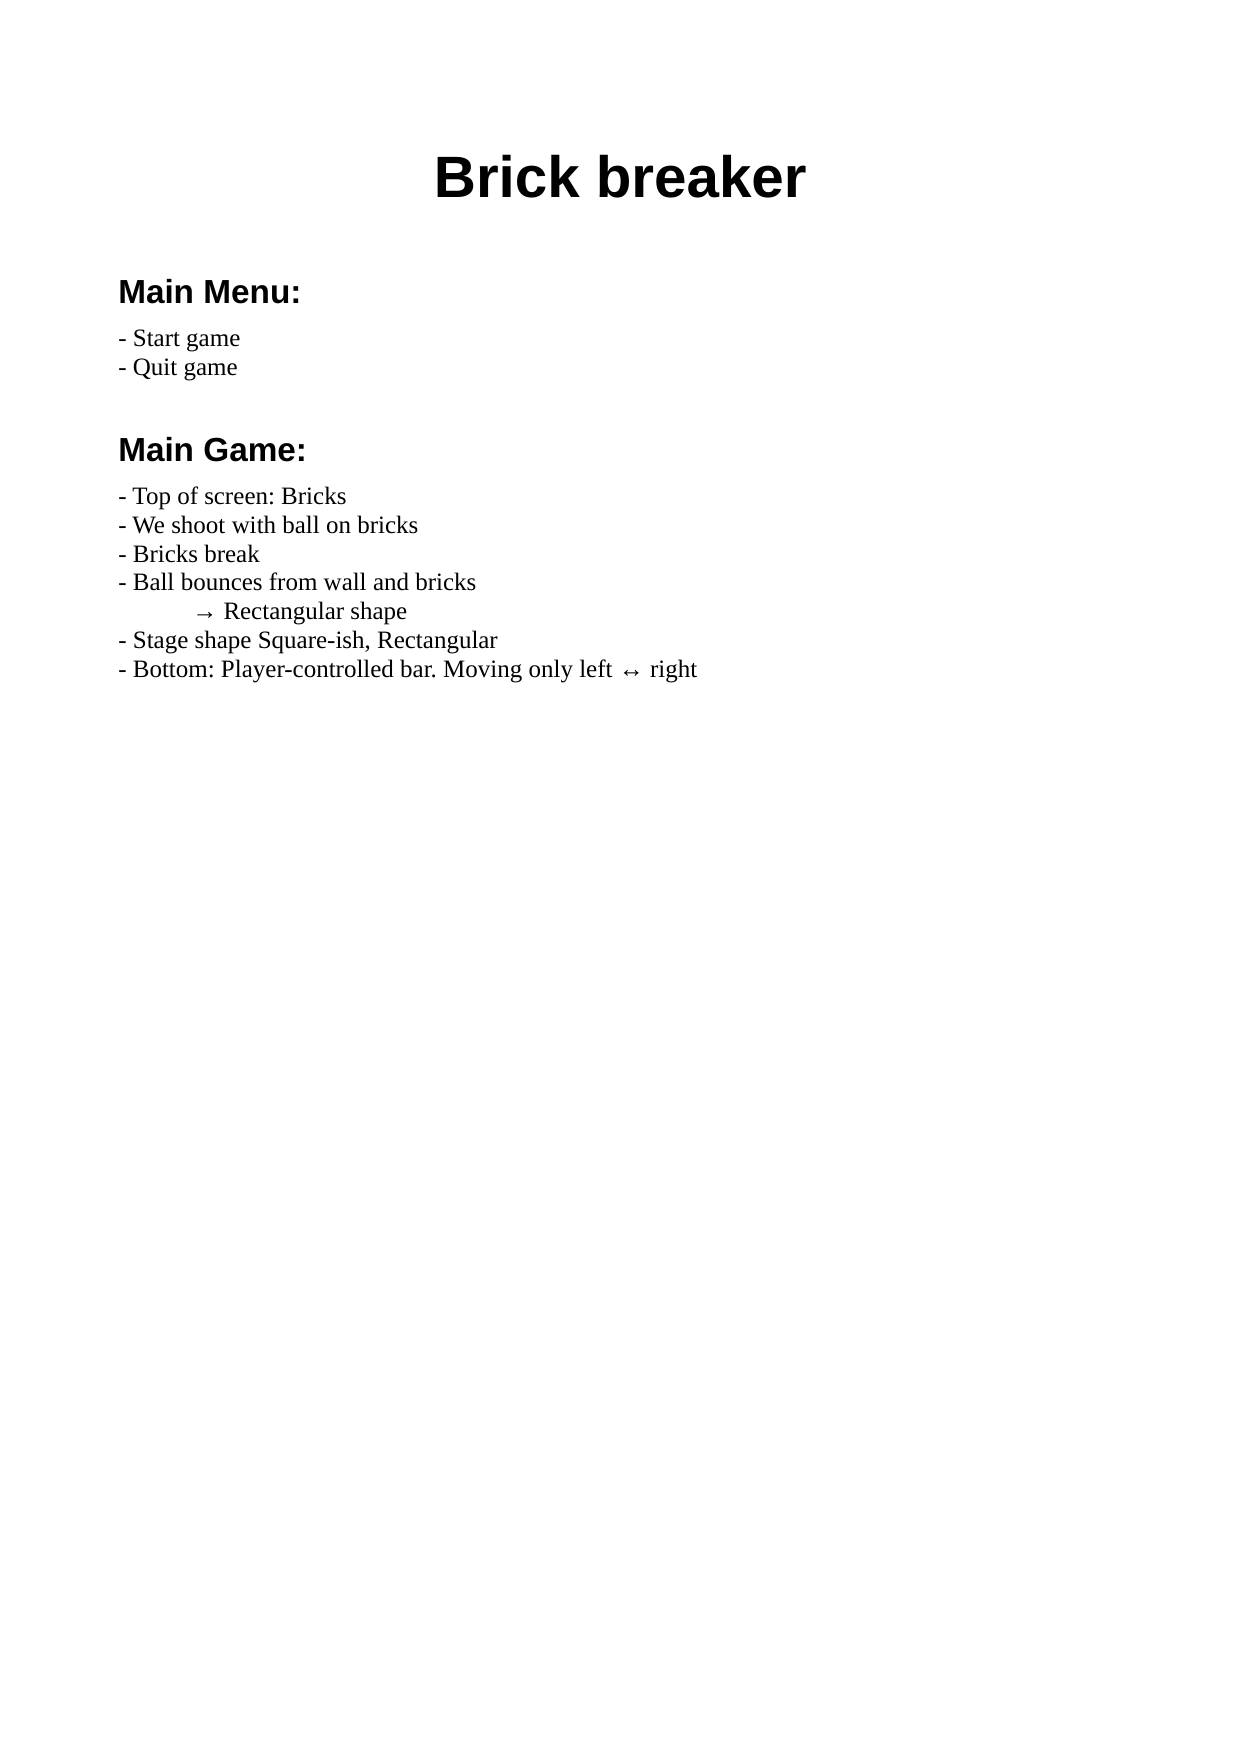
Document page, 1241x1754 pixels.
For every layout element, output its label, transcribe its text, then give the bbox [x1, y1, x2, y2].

text - Stage shape Square-ish, Rectangular [118, 625, 1122, 654]
text - Quit game [118, 352, 1122, 381]
text - Ball bounces from wall and bricks [118, 567, 1122, 596]
text - Bottom: Player-controlled bar. Moving only left ↔ right [118, 654, 1122, 682]
text - Start game [118, 323, 1122, 352]
subtitle Main Menu: [118, 272, 1122, 311]
text - Bricks break [118, 539, 1122, 567]
text → Rectangular shape [118, 596, 1122, 625]
subtitle Main Game: [118, 430, 1122, 469]
title Brick breaker [118, 143, 1122, 210]
text - We shoot with ball on bricks [118, 510, 1122, 539]
text - Top of screen: Bricks [118, 481, 1122, 510]
